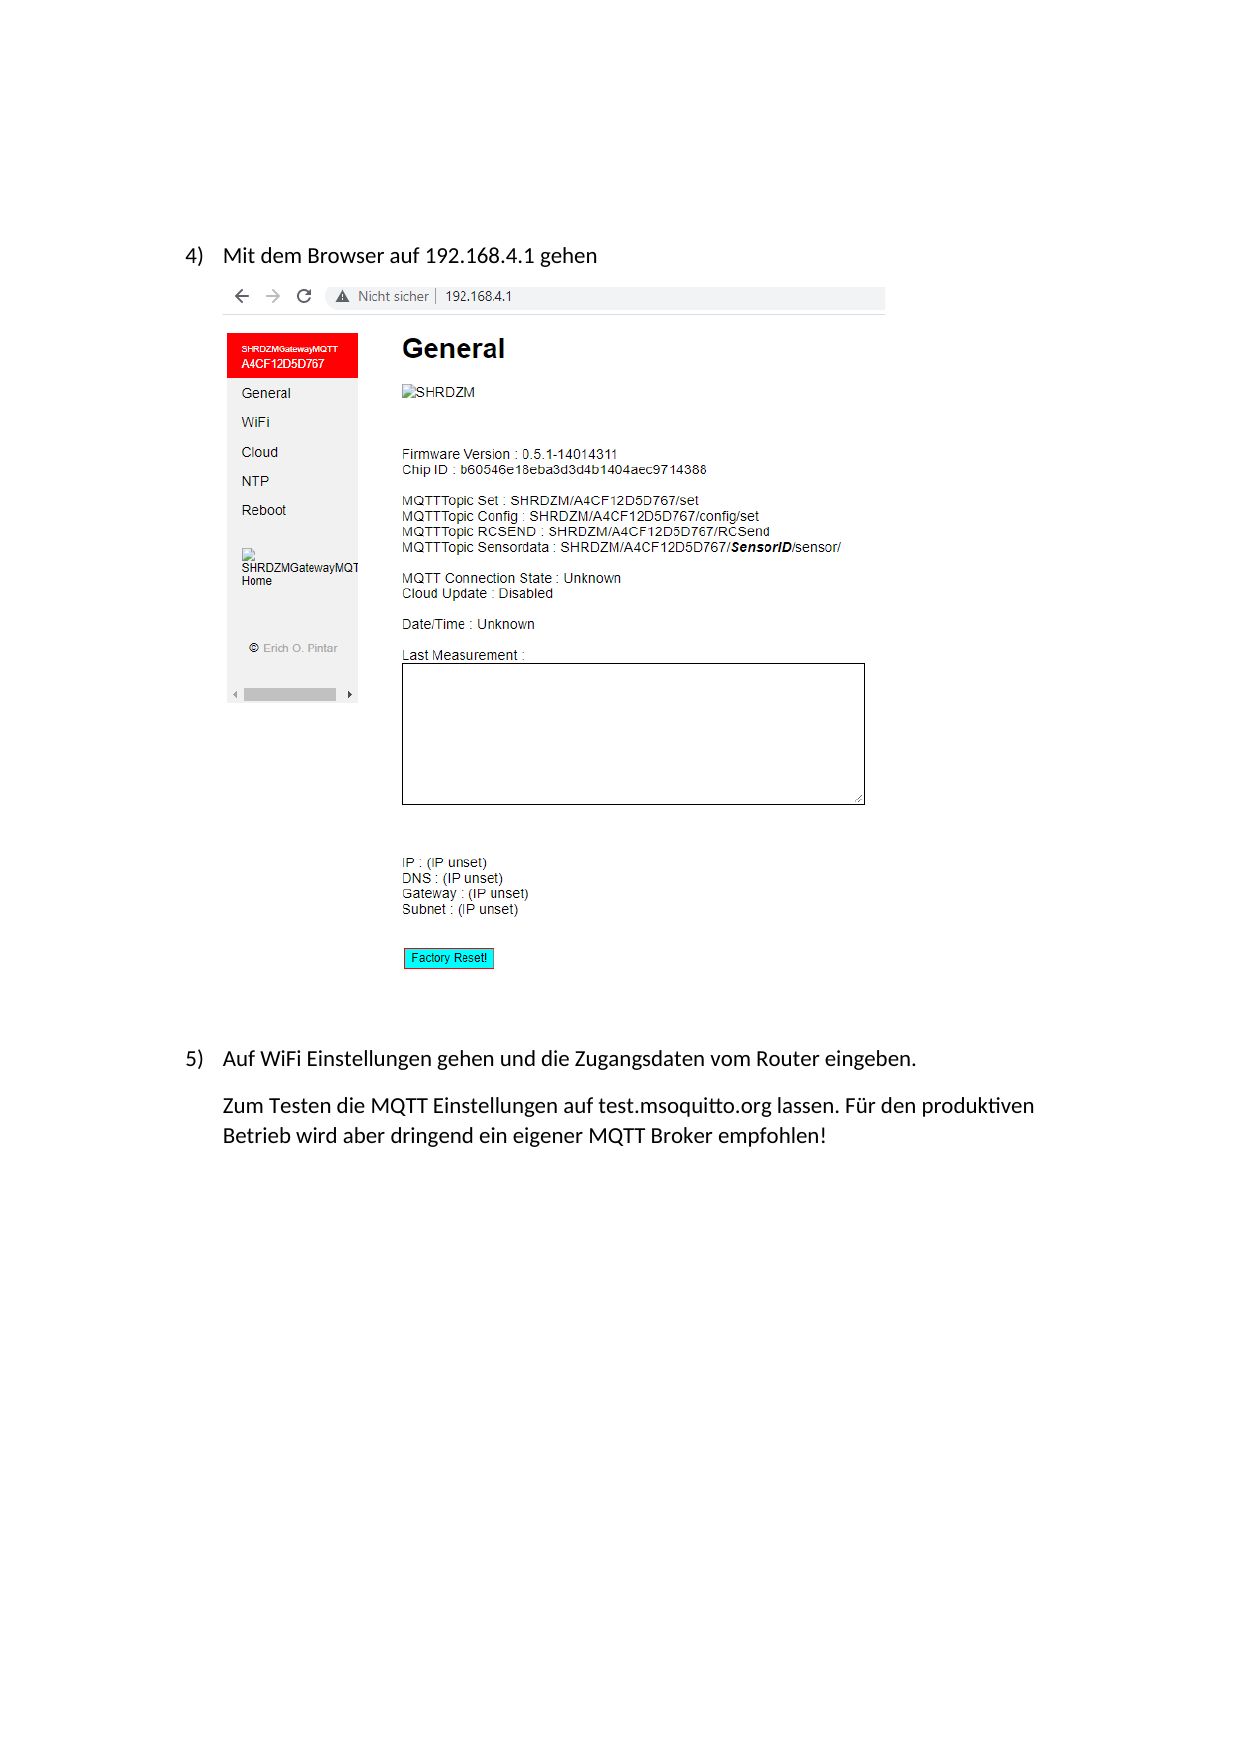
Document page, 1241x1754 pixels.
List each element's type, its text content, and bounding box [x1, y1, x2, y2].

list Auf WiFi Einstellungen gehen und die Zugangsdaten vom Router eingeben. [185, 1044, 1093, 1072]
list Zum Testen die MQTT Einstellungen auf test.msoquitto.org lassen. Für den produktiven Betrieb wird aber dringend ein eigener MQTT Broker empfohlen! [223, 1091, 1093, 1149]
list Mit dem Browser auf 192.168.4.1 gehen [185, 241, 1093, 269]
